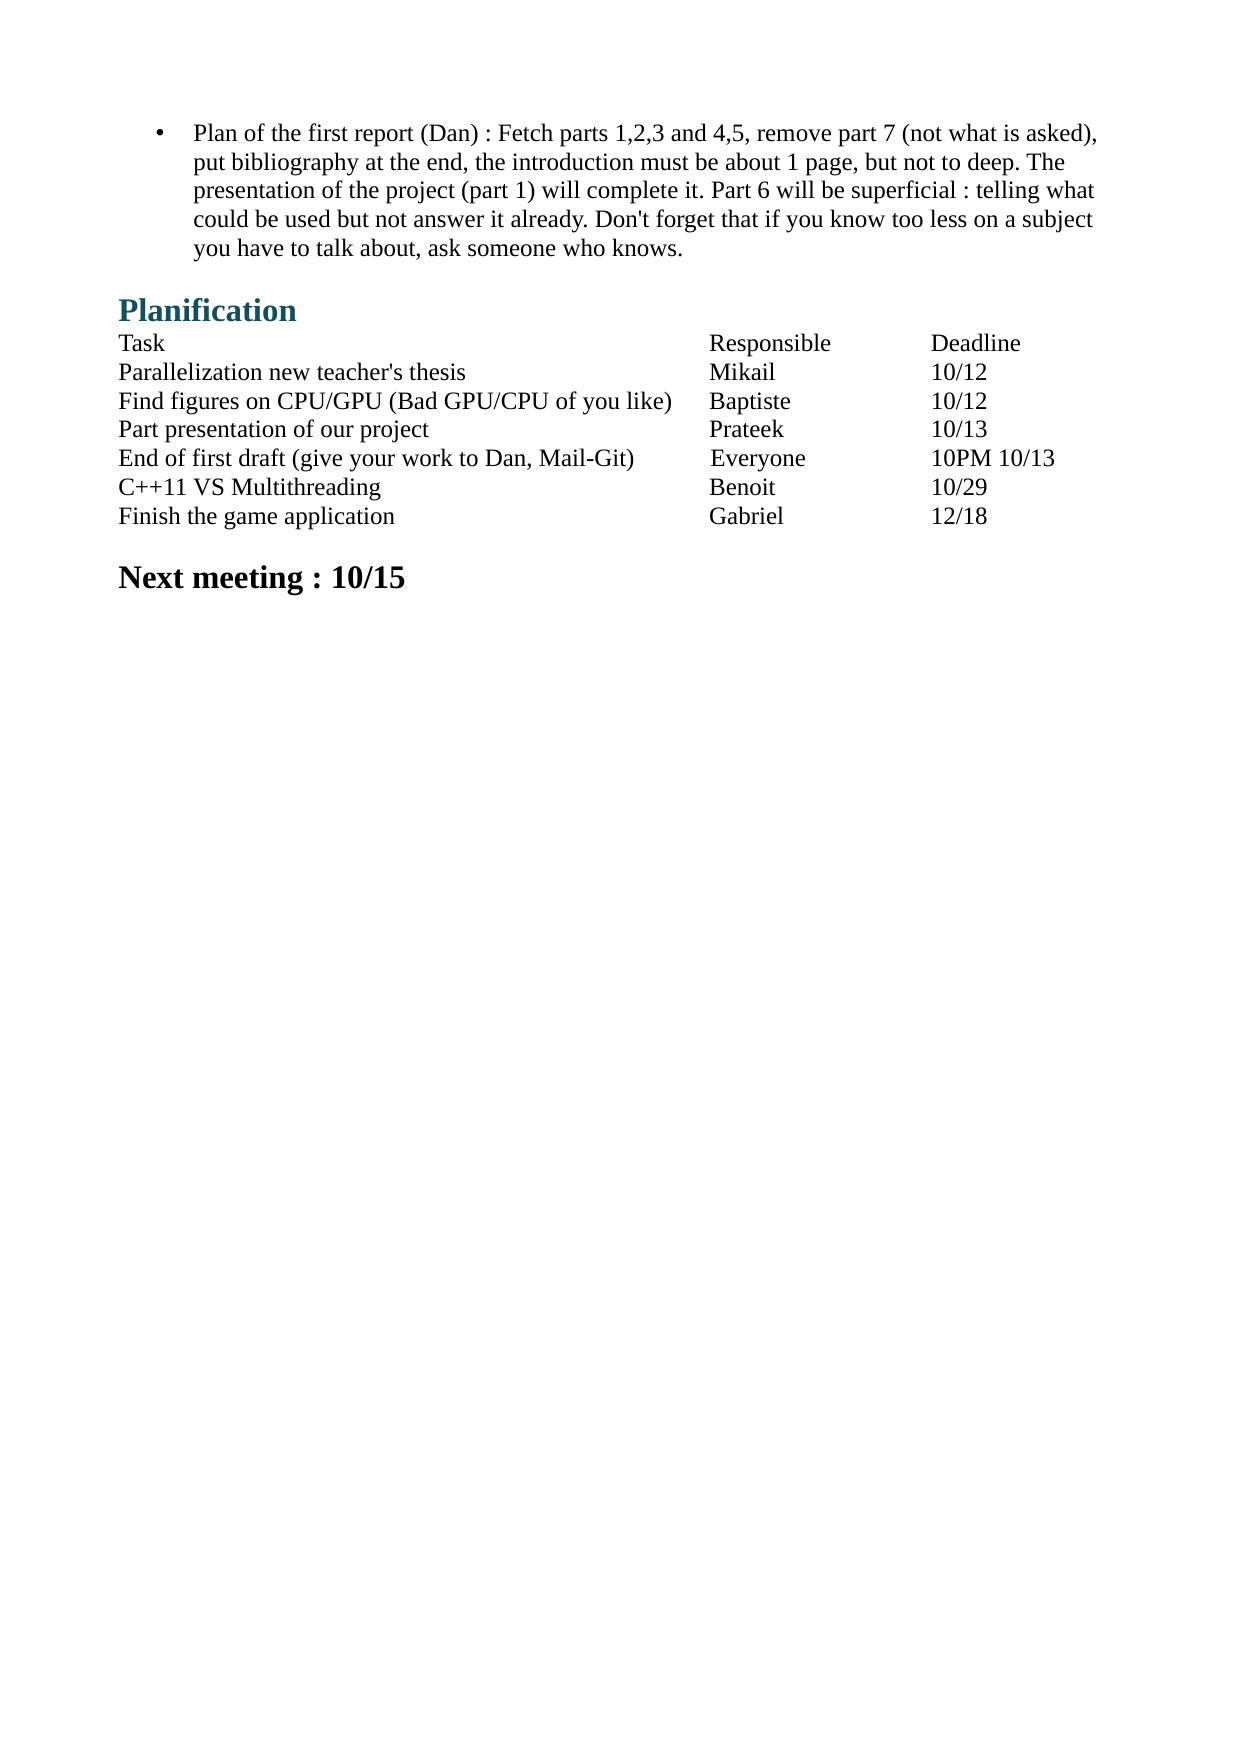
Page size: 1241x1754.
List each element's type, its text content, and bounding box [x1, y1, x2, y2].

text Part presentation of our project Prateek 10/13 [118, 414, 1122, 443]
text C++11 VS Multithreading Benoit 10/29 [118, 472, 1122, 501]
subtitle Next meeting : 10/15 [118, 558, 1122, 596]
text Finish the game application Gabriel 12/18 [118, 501, 1122, 529]
text End of first draft (give your work to Dan, Mail-Git) Everyone 10PM 10/13 [118, 443, 1122, 472]
text Find figures on CPU/GPU (Bad GPU/CPU of you like) Baptiste 10/12 [118, 386, 1122, 414]
subtitle Planification [118, 291, 1122, 328]
text Task Responsible Deadline [118, 328, 1122, 357]
text Parallelization new teacher's thesis Mikail 10/12 [118, 357, 1122, 386]
list Plan of the first report (Dan) : Fetch parts 1,2,3 and 4,5, remove part 7 (not what is asked), put bibliography at the end, the introduction must be about 1 page, but not to deep. The presentation of the project (part 1) will complete it. Part 6 will be superficial : telling what could be used but not answer it already. Don't forget that if you know too less on a subject you have to talk about, ask someone who knows. [156, 118, 1122, 262]
